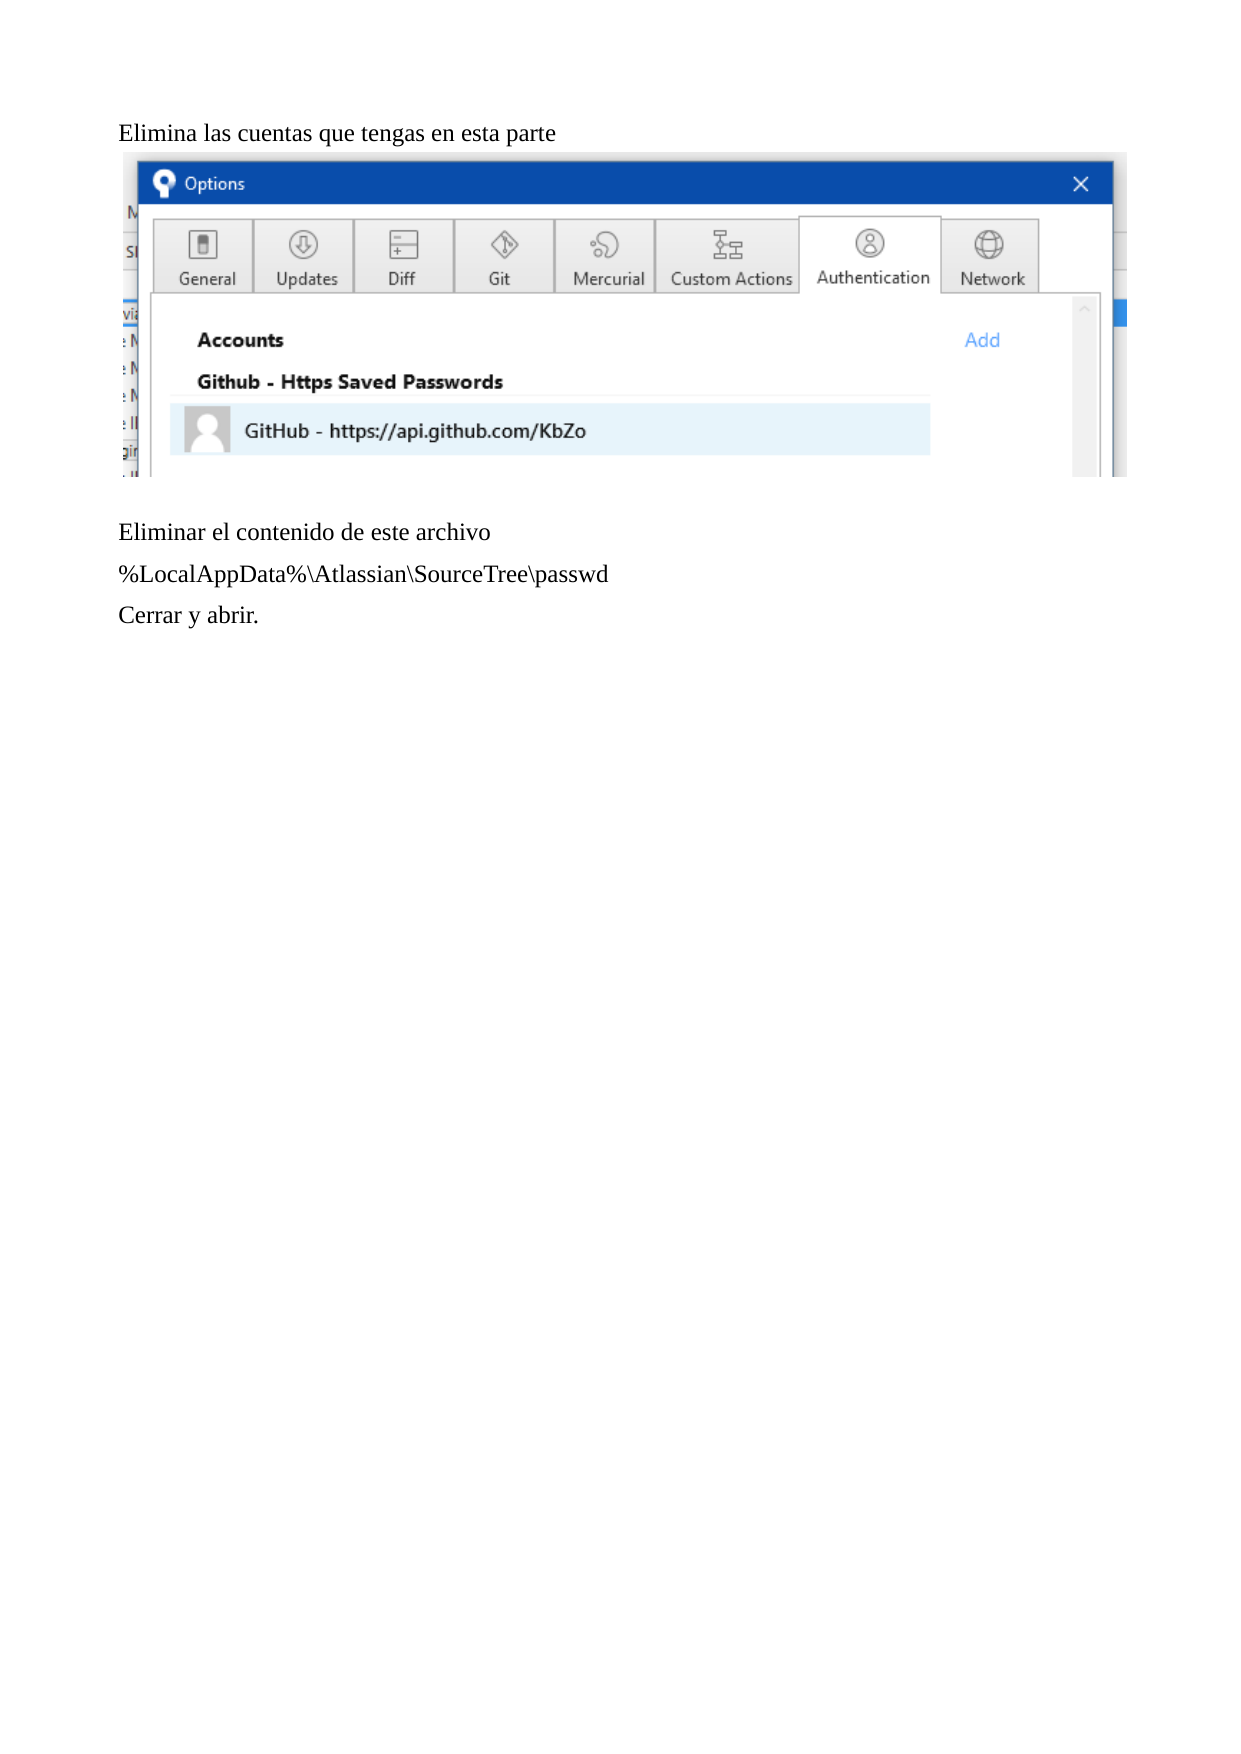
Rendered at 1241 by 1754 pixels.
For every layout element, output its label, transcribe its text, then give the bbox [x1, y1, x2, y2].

picture [123, 152, 1127, 477]
text Eliminar el contenido de este archivo [118, 517, 1122, 546]
text Cerrar y abrir. [118, 600, 1122, 629]
text %LocalAppData%\Atlassian\SourceTree\passwd [118, 559, 1122, 587]
text Elimina las cuentas que tengas en esta parte [118, 118, 1122, 147]
